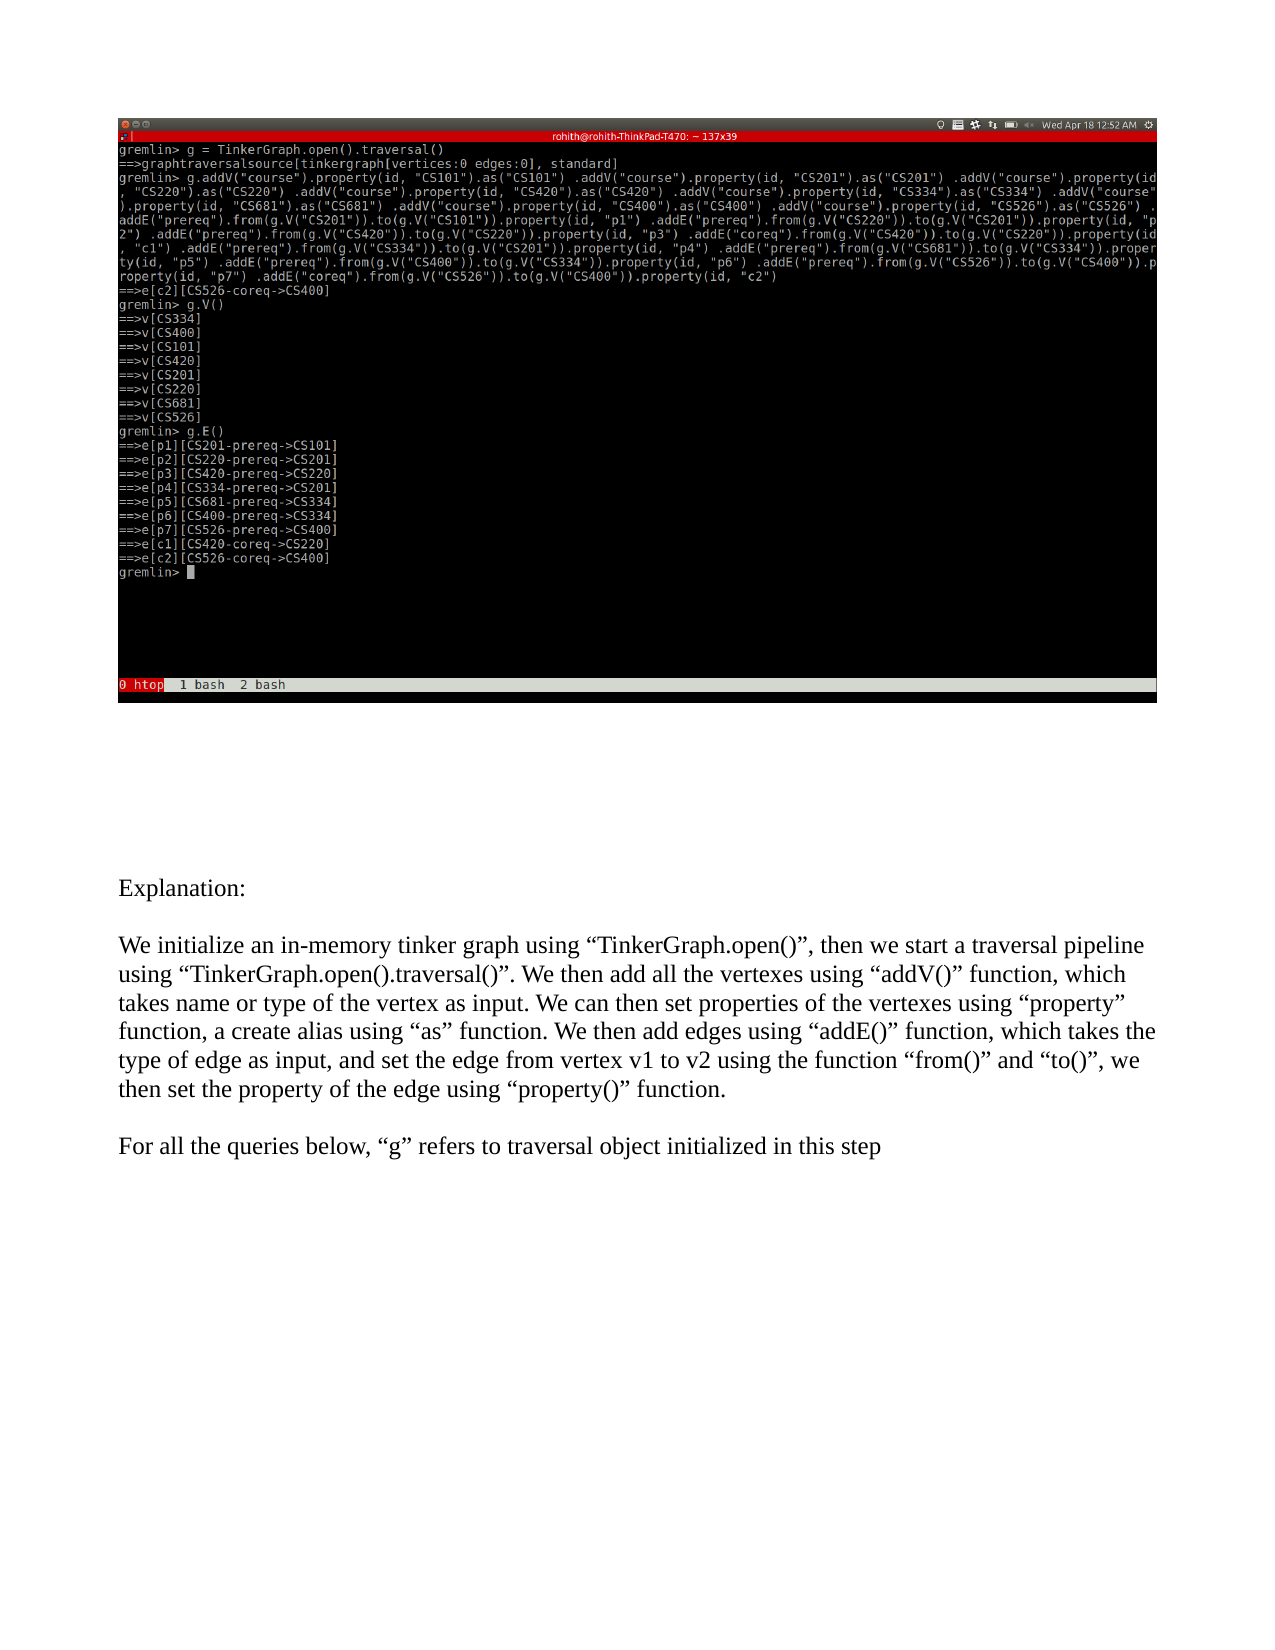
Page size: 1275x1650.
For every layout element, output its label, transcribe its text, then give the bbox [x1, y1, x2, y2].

picture [118, 118, 1157, 703]
text Explanation: [118, 873, 1157, 901]
text For all the queries below, “g” refers to traversal object initialized in this step [118, 1131, 1157, 1160]
text We initialize an in-memory tinker graph using “TinkerGraph.open()”, then we start a traversal pipeline using “TinkerGraph.open().traversal()”. We then add all the vertexes using “addV()” function, which takes name or type of the vertex as input. We can then set properties of the vertexes using “property” function, a create alias using “as” function. We then add edges using “addE()” function, which takes the type of edge as input, and set the edge from vertex v1 to v2 using the function “from()” and “to()”, we then set the property of the edge using “property()” function. [118, 930, 1157, 1103]
